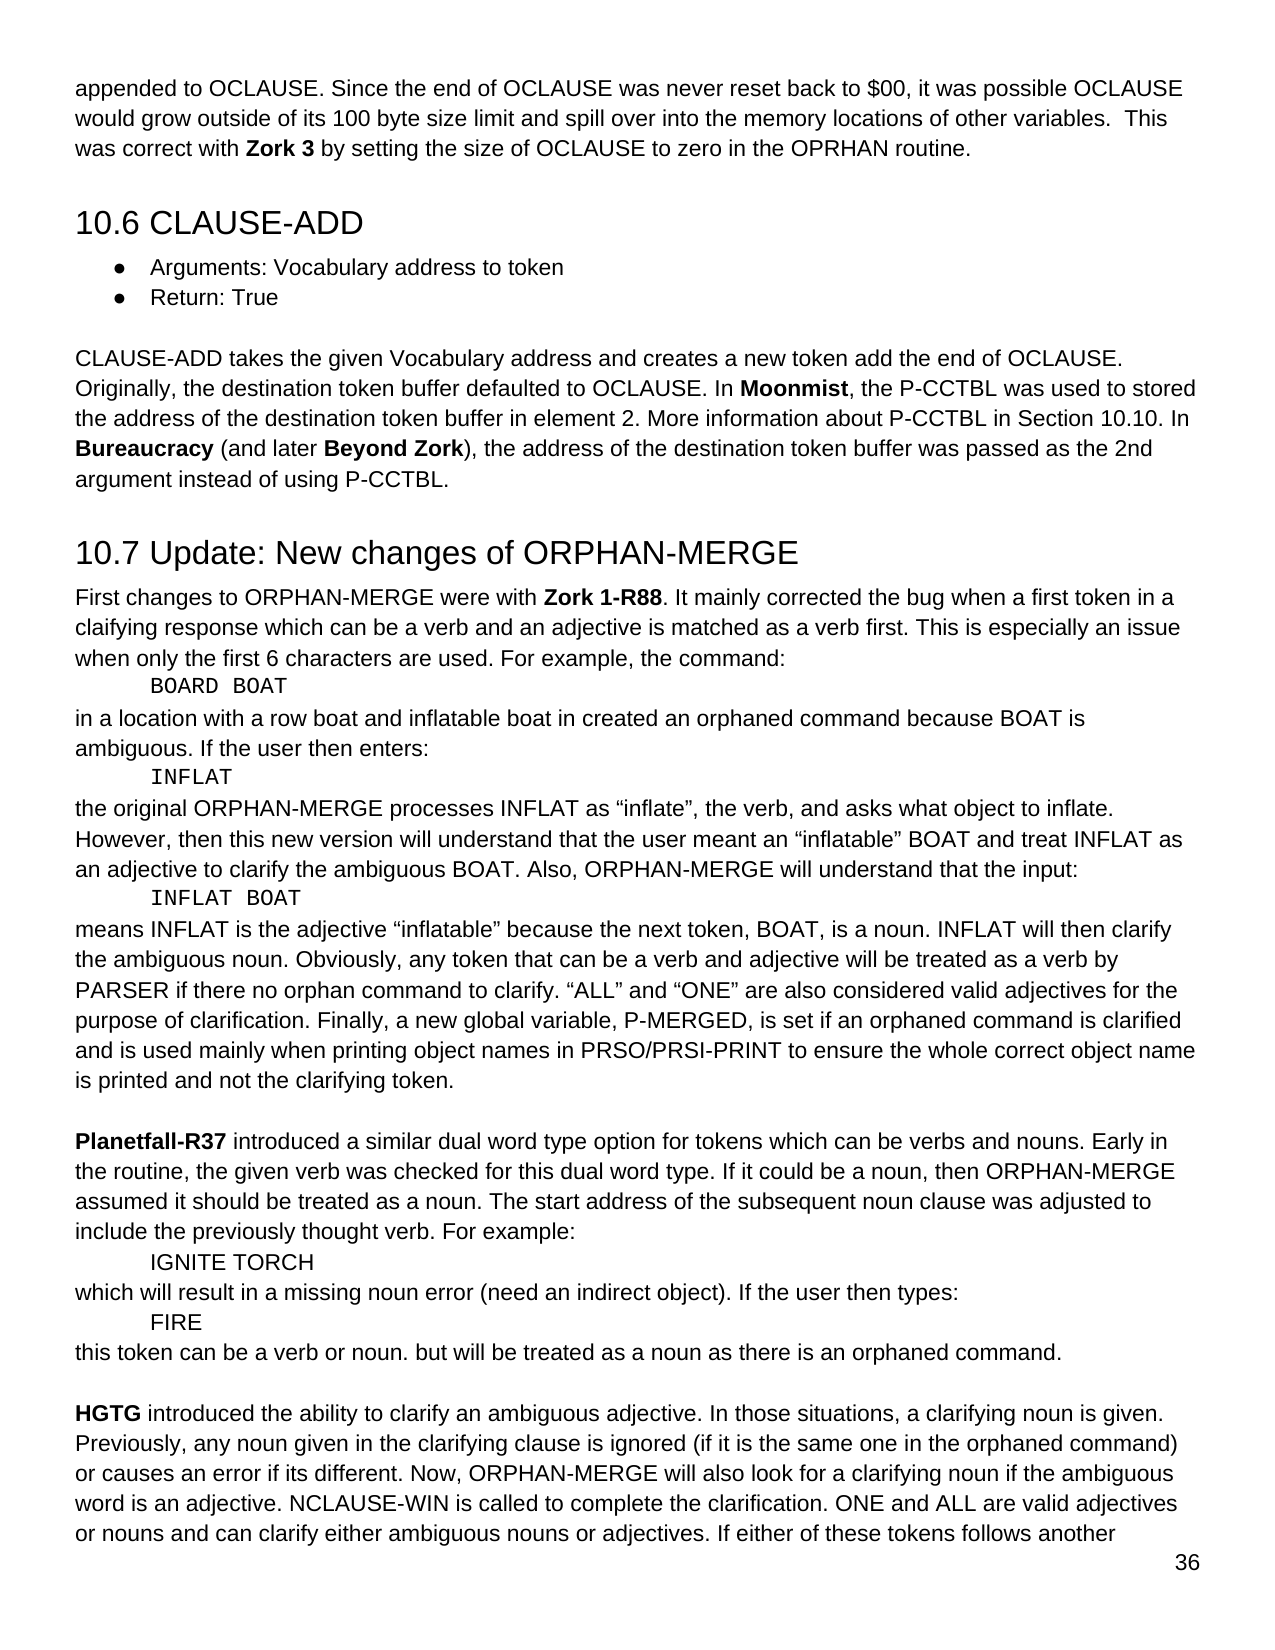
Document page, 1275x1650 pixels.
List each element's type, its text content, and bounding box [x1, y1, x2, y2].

text INFLAT [75, 765, 1200, 791]
text IGNITE TORCH [75, 1248, 1200, 1275]
text the original ORPHAN-MERGE processes INFLAT as “inflate”, the verb, and asks what object to inflate. However, then this new version will understand that the user meant an “inflatable” BOAT and treat INFLAT as an adjective to clarify the ambiguous BOAT. Also, ORPHAN-MERGE will understand that the input: [75, 795, 1200, 882]
list Return: True [112, 284, 1200, 311]
text appended to OCLAUSE. Since the end of OCLAUSE was never reset back to $00, it was possible OCLAUSE would grow outside of its 100 byte size limit and spill over into the memory locations of other variables. This was correct with Zork 3 by setting the size of OCLAUSE to zero in the OPRHAN routine. [75, 75, 1200, 162]
text CLAUSE-ADD takes the given Vocabulary address and creates a new token add the end of OCLAUSE. Originally, the destination token buffer defaulted to OCLAUSE. In Moonmist, the P-CCTBL was used to stored the address of the destination token buffer in element 2. More information about P-CCTBL in Section 10.10. In Bureaucracy (and later Beyond Zork), the address of the destination token buffer was passed as the 2nd argument instead of using P-CCTBL. [75, 345, 1200, 492]
list Arguments: Vocabulary address to token [112, 254, 1200, 280]
text Planetfall-R37 introduced a similar dual word type option for tokens which can be verbs and nouns. Early in the routine, the given verb was checked for this dual word type. If it could be a noun, then ORPHAN-MERGE assumed it should be treated as a noun. The start address of the subsequent noun clause was adjusted to include the previously thought verb. For example: [75, 1128, 1200, 1244]
text means INFLAT is the adjective “inflatable” because the next token, BOAT, is a noun. INFLAT will then clarify the ambiguous noun. Obviously, any token that can be a verb and adjective will be treated as a verb by PARSER if there no orphan command to clarify. “ALL” and “ONE” are also considered valid adjectives for the purpose of clarification. Finally, a new global variable, P-MERGED, is set if an orphaned command is clarified and is used mainly when printing object names in PRSO/PRSI-PRINT to ensure the whole correct object name is printed and not the clarifying token. [75, 916, 1200, 1093]
text BOARD BOAT [75, 675, 1200, 701]
subtitle 10.6 CLAUSE-ADD [75, 203, 1200, 242]
text First changes to ORPHAN-MERGE were with Zork 1-R88. It mainly corrected the bug when a first token in a claifying response which can be a verb and an adjective is matched as a verb first. This is especially an issue when only the first 6 characters are used. For example, the command: [75, 584, 1200, 671]
text which will result in a missing noun error (need an indirect object). If the user then types: [75, 1279, 1200, 1305]
text in a location with a row boat and inflatable boat in created an orphaned command because BOAT is ambiguous. If the user then enters: [75, 705, 1200, 761]
text HGTG introduced the ability to clarify an ambiguous adjective. In those situations, a clarifying noun is given. Previously, any noun given in the clarifying clause is ignored (if it is the same one in the orphaned command) or causes an error if its different. Now, ORPHAN-MERGE will also look for a clarifying noun if the ambiguous word is an adjective. NCLAUSE-WIN is called to complete the clarification. ONE and ALL are valid adjectives or nouns and can clarify either ambiguous nouns or adjectives. If either of these tokens follows another [75, 1399, 1200, 1547]
subtitle 10.7 Update: New changes of ORPHAN-MERGE [75, 533, 1200, 572]
text this token can be a verb or noun. but will be treated as a noun as there is an orphaned command. [75, 1339, 1200, 1365]
text FIRE [75, 1309, 1200, 1335]
text INFLAT BOAT [75, 886, 1200, 912]
